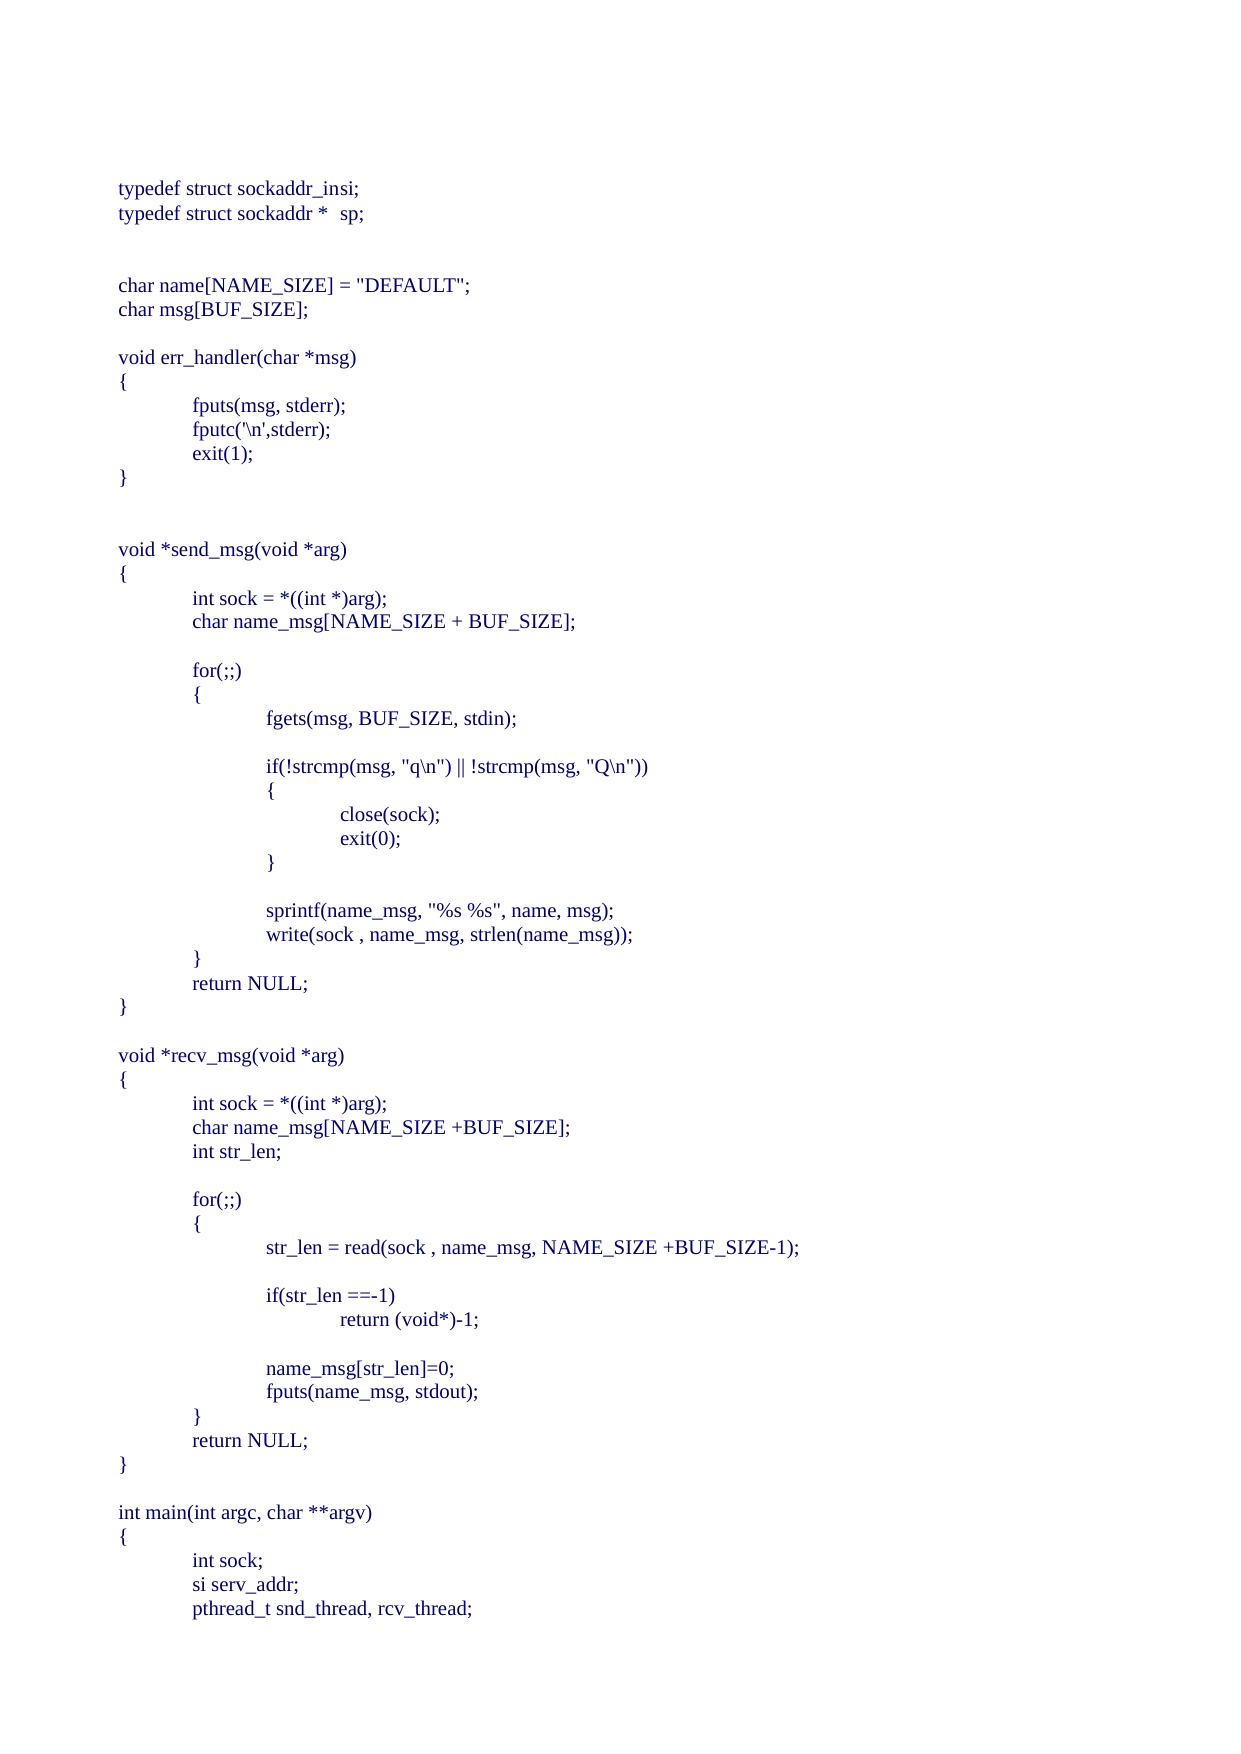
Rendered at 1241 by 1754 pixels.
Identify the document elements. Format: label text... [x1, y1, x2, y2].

text fgets(msg, BUF_SIZE, stdin); [118, 706, 1122, 730]
text } [118, 465, 1122, 489]
text void *recv_msg(void *arg) [118, 1043, 1122, 1067]
text name_msg[str_len]=0; [118, 1355, 1122, 1379]
text return (void*)-1; [118, 1307, 1122, 1331]
text return NULL; [118, 970, 1122, 994]
text if(!strcmp(msg, "q\n") || !strcmp(msg, "Q\n")) [118, 754, 1122, 778]
text { [118, 778, 1122, 802]
text int sock = *((int *)arg); [118, 1091, 1122, 1115]
text char msg[BUF_SIZE]; [118, 297, 1122, 321]
text pthread_t snd_thread, rcv_thread; [118, 1596, 1122, 1620]
text { [118, 682, 1122, 706]
text char name[NAME_SIZE] = "DEFAULT"; [118, 273, 1122, 297]
text return NULL; [118, 1428, 1122, 1452]
text str_len = read(sock , name_msg, NAME_SIZE +BUF_SIZE-1); [118, 1235, 1122, 1259]
text int sock = *((int *)arg); [118, 585, 1122, 609]
text { [118, 369, 1122, 393]
text char name_msg[NAME_SIZE +BUF_SIZE]; [118, 1115, 1122, 1139]
text { [118, 1524, 1122, 1548]
text int sock; [118, 1548, 1122, 1572]
text } [118, 946, 1122, 970]
text exit(1); [118, 441, 1122, 465]
text fputs(msg, stderr); [118, 393, 1122, 417]
text { [118, 1067, 1122, 1091]
text typedef struct sockaddr_in si; [118, 176, 1122, 200]
text int str_len; [118, 1139, 1122, 1163]
text for(;;) [118, 1187, 1122, 1211]
text write(sock , name_msg, strlen(name_msg)); [118, 922, 1122, 946]
text { [118, 1211, 1122, 1235]
text si serv_addr; [118, 1572, 1122, 1596]
text for(;;) [118, 658, 1122, 682]
text char name_msg[NAME_SIZE + BUF_SIZE]; [118, 609, 1122, 633]
text } [118, 850, 1122, 874]
text void *send_msg(void *arg) [118, 537, 1122, 561]
text fputc('\n',stderr); [118, 417, 1122, 441]
text fputs(name_msg, stdout); [118, 1379, 1122, 1403]
text close(sock); [118, 802, 1122, 826]
text sprintf(name_msg, "%s %s", name, msg); [118, 898, 1122, 922]
text } [118, 994, 1122, 1018]
text exit(0); [118, 826, 1122, 850]
text { [118, 561, 1122, 585]
text void err_handler(char *msg) [118, 345, 1122, 369]
text int main(int argc, char **argv) [118, 1500, 1122, 1524]
text if(str_len ==-1) [118, 1283, 1122, 1307]
text } [118, 1452, 1122, 1476]
text } [118, 1403, 1122, 1428]
text typedef struct sockaddr * sp; [118, 200, 1122, 224]
